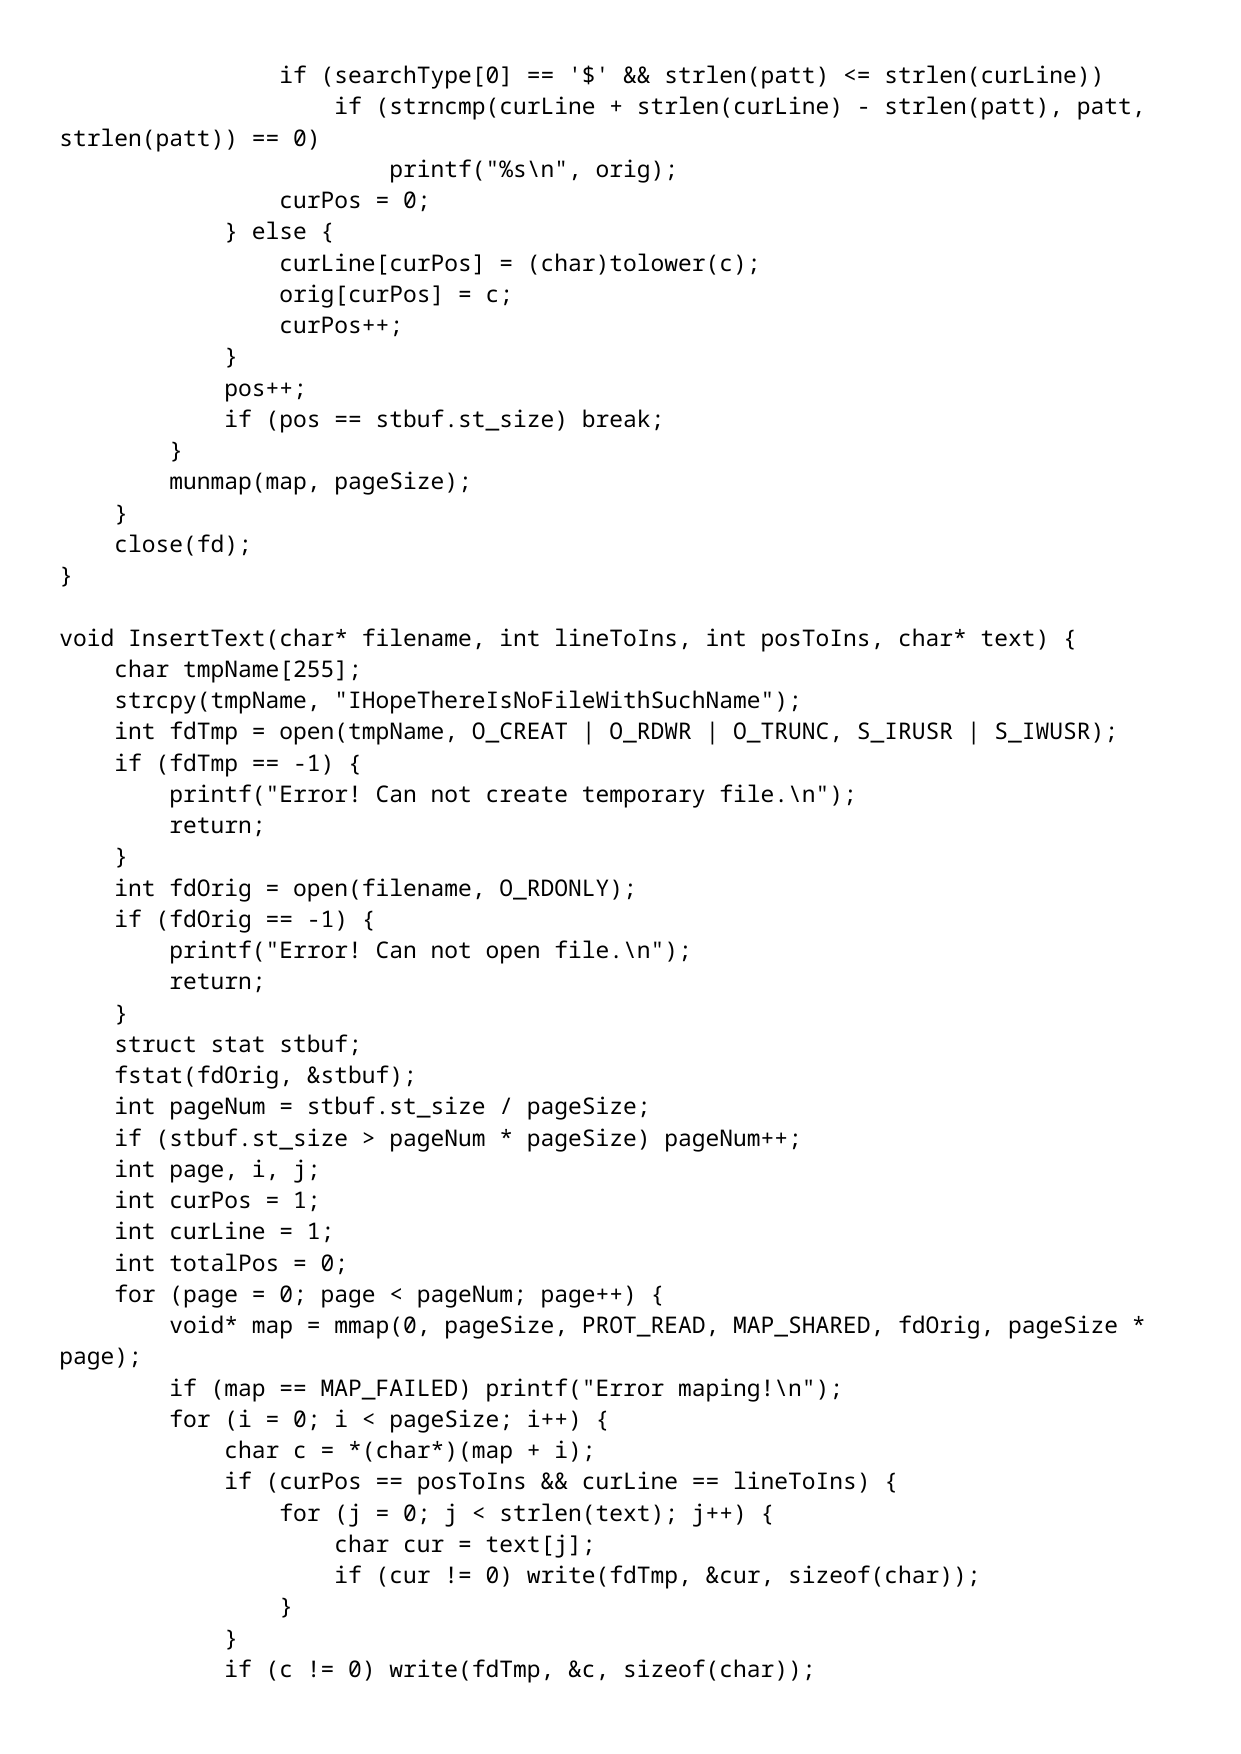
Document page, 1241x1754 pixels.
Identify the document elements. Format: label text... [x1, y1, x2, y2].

text } [59, 1590, 1181, 1622]
text strcpy(tmpName, "IHopeThereIsNoFileWithSuchName"); [59, 684, 1181, 715]
text curPos++; [59, 309, 1181, 340]
text int curPos = 1; [59, 1184, 1181, 1215]
text for (i = 0; i < pageSize; i++) { [59, 1403, 1181, 1434]
text int fdTmp = open(tmpName, O_CREAT | O_RDWR | O_TRUNC, S_IRUSR | S_IWUSR); [59, 715, 1181, 747]
text orig[curPos] = c; [59, 278, 1181, 309]
text int page, i, j; [59, 1153, 1181, 1184]
text return; [59, 965, 1181, 997]
text } [59, 434, 1181, 465]
text } [59, 840, 1181, 872]
text close(fd); [59, 528, 1181, 559]
text if (searchType[0] == '$' && strlen(patt) <= strlen(curLine)) [59, 59, 1181, 90]
text printf("Error! Can not create temporary file.\n"); [59, 778, 1181, 809]
text printf("Error! Can not open file.\n"); [59, 934, 1181, 965]
text printf("%s\n", orig); [59, 153, 1181, 184]
text curPos = 0; [59, 184, 1181, 215]
text if (fdTmp == -1) { [59, 747, 1181, 778]
text int curLine = 1; [59, 1215, 1181, 1247]
text if (fdOrig == -1) { [59, 903, 1181, 934]
text if (c != 0) write(fdTmp, &c, sizeof(char)); [59, 1653, 1181, 1684]
text if (strncmp(curLine + strlen(curLine) - strlen(patt), patt, strlen(patt)) == 0) [59, 90, 1181, 153]
text if (cur != 0) write(fdTmp, &cur, sizeof(char)); [59, 1559, 1181, 1590]
text int fdOrig = open(filename, O_RDONLY); [59, 872, 1181, 903]
text } [59, 1622, 1181, 1653]
text struct stat stbuf; [59, 1028, 1181, 1059]
text fstat(fdOrig, &stbuf); [59, 1059, 1181, 1090]
text if (pos == stbuf.st_size) break; [59, 403, 1181, 434]
text if (stbuf.st_size > pageNum * pageSize) pageNum++; [59, 1122, 1181, 1153]
text char cur = text[j]; [59, 1528, 1181, 1559]
text } [59, 997, 1181, 1028]
text } [59, 497, 1181, 528]
text for (j = 0; j < strlen(text); j++) { [59, 1497, 1181, 1528]
text for (page = 0; page < pageNum; page++) { [59, 1278, 1181, 1309]
text } [59, 340, 1181, 372]
text if (map == MAP_FAILED) printf("Error maping!\n"); [59, 1372, 1181, 1403]
text curLine[curPos] = (char)tolower(c); [59, 247, 1181, 278]
text pos++; [59, 372, 1181, 403]
text } [59, 559, 1181, 590]
text char tmpName[255]; [59, 653, 1181, 684]
text int pageNum = stbuf.st_size / pageSize; [59, 1090, 1181, 1122]
text if (curPos == posToIns && curLine == lineToIns) { [59, 1465, 1181, 1497]
text int totalPos = 0; [59, 1247, 1181, 1278]
text void InsertText(char* filename, int lineToIns, int posToIns, char* text) { [59, 622, 1181, 653]
text void* map = mmap(0, pageSize, PROT_READ, MAP_SHARED, fdOrig, pageSize * page); [59, 1309, 1181, 1372]
text } else { [59, 215, 1181, 247]
text munmap(map, pageSize); [59, 465, 1181, 497]
text char c = *(char*)(map + i); [59, 1434, 1181, 1465]
text return; [59, 809, 1181, 840]
